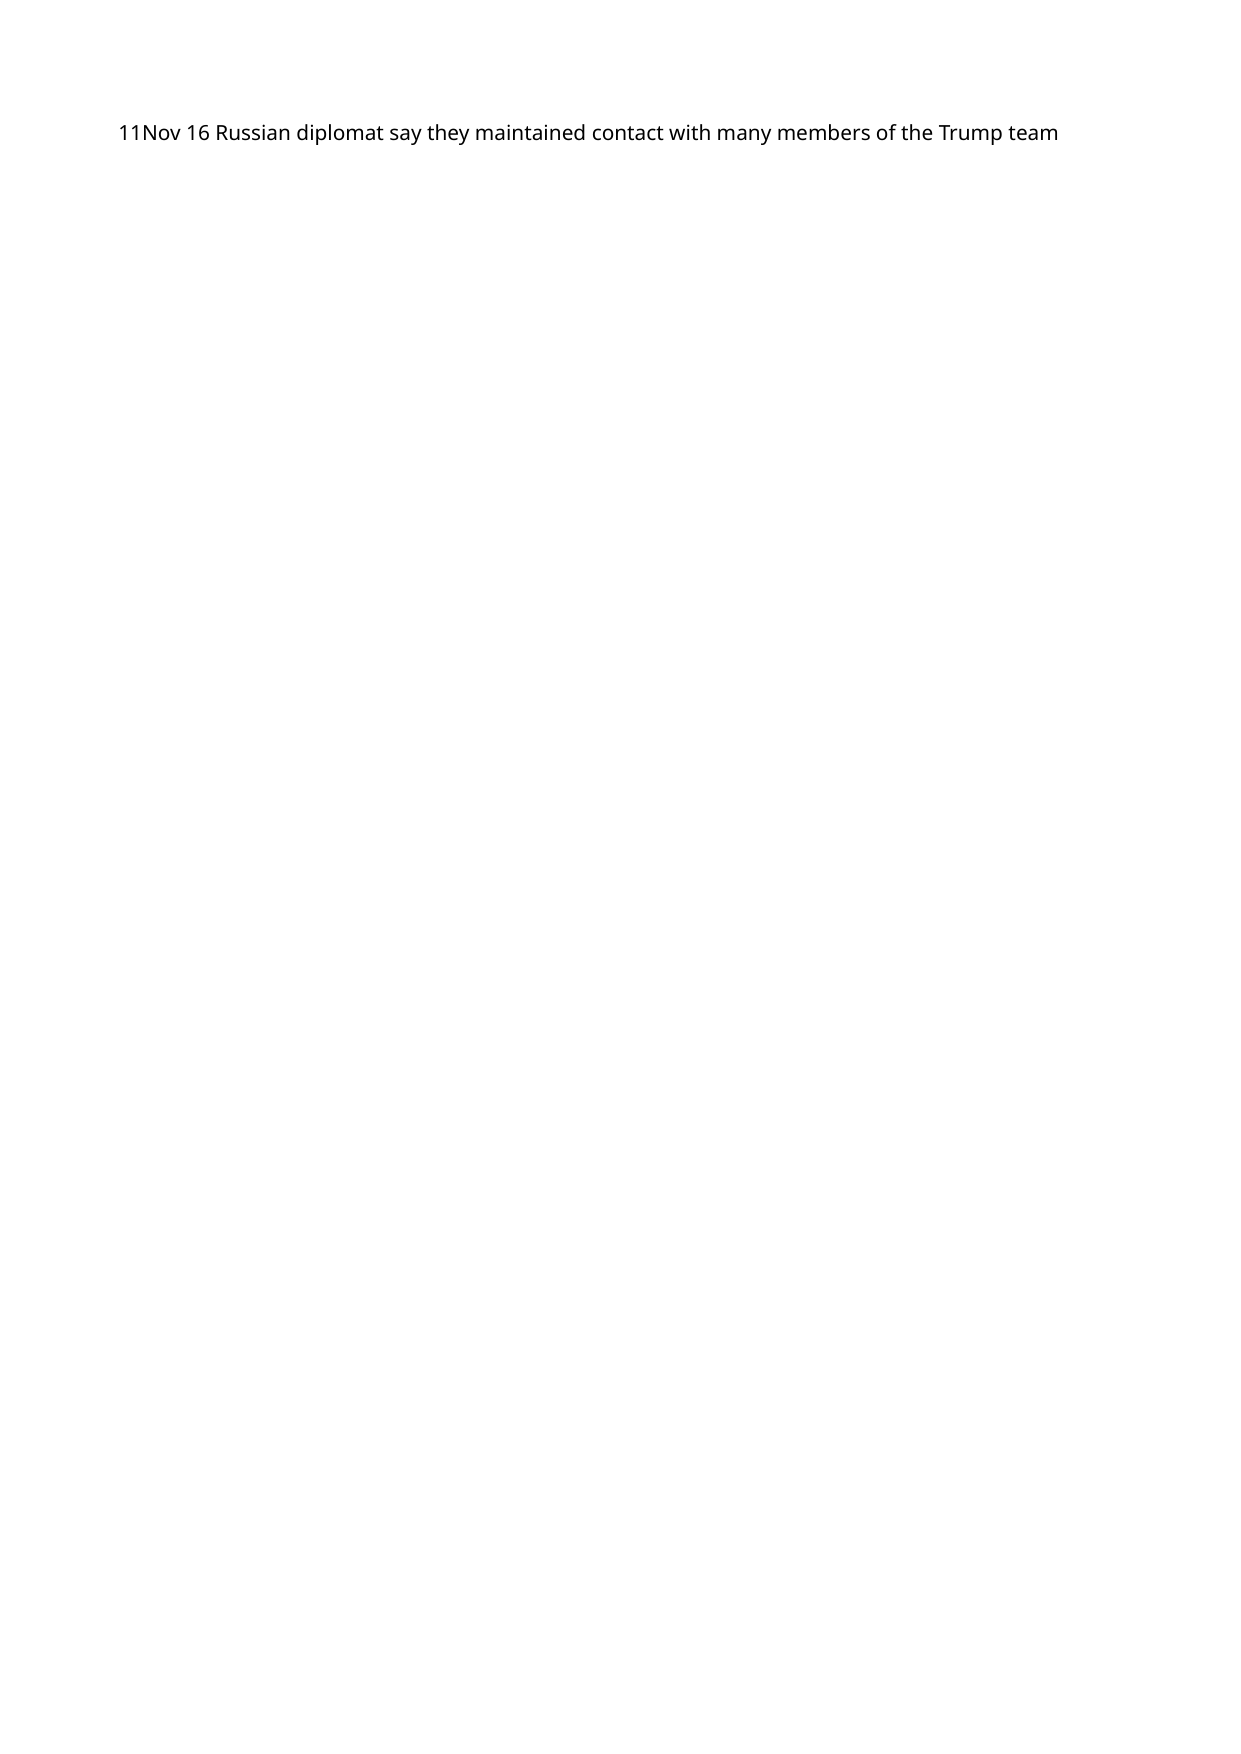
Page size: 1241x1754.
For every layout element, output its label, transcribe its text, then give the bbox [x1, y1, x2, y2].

text 11Nov 16 Russian diplomat say they maintained contact with many members of the Trump team [118, 118, 1122, 147]
